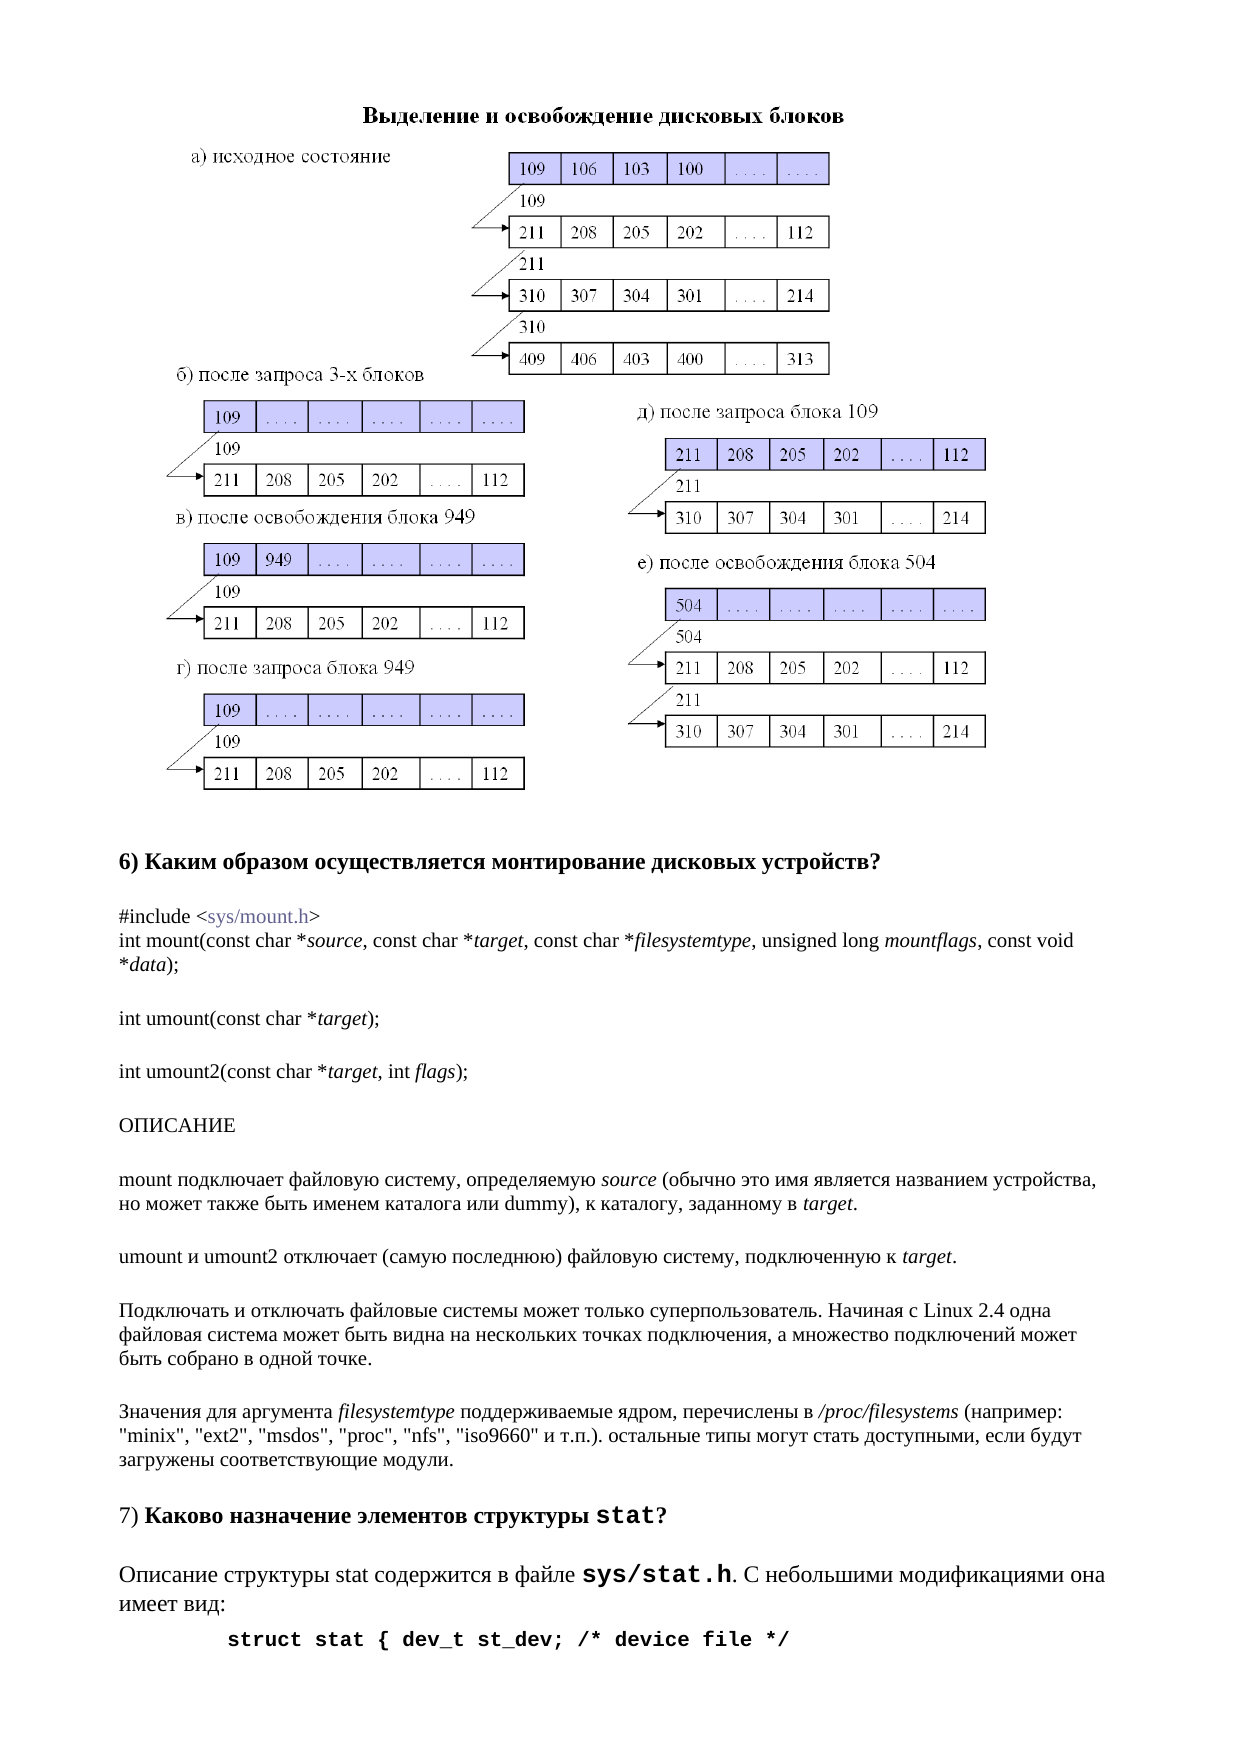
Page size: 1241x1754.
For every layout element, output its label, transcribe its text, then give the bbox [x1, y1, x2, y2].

picture [133, 95, 1078, 811]
text Подключать и отключать файловые системы может только суперпользователь. Начиная с Linux 2.4 одна файловая система может быть видна на нескольких точках подключения, а множество подключений может быть собрано в одной точке. [119, 1298, 1121, 1370]
text 7) Каково назначение элементов структуры stat? [119, 1501, 1121, 1531]
text int umount2(const char *target, int flags); [119, 1059, 1121, 1083]
text ОПИСАНИЕ [119, 1113, 1121, 1137]
text int umount(const char *target); [119, 1006, 1121, 1030]
text 6) Каким образом осуществляется монтирование дисковых устройств? [119, 847, 1121, 875]
text Описание структуры stat содержится в файле sys/stat.h. С небольшими модификациями она имеет вид: [119, 1560, 1121, 1617]
text mount подключает файловую систему, определяемую source (обычно это имя является названием устройства, но может также быть именем каталога или dummy), к каталогу, заданному в target. [119, 1166, 1121, 1214]
text umount и umount2 отключает (самую последнюю) файловую систему, подключенную к target. [119, 1244, 1121, 1268]
text int mount(const char *source, const char *target, const char *filesystemtype, unsigned long mountflags, const void *data); [119, 928, 1121, 976]
text Значения для аргумента filesystemtype поддерживаемые ядром, перечислены в /proc/filesystems (например: "minix", "ext2", "msdos", "proc", "nfs", "iso9660" и т.п.). остальные типы могут стать доступными, если будут загружены соответствующие модули. [119, 1399, 1121, 1471]
text struct stat { dev_t st_dev; /* device file */ [227, 1629, 1121, 1653]
text #include <sys/mount.h> [119, 904, 1121, 928]
